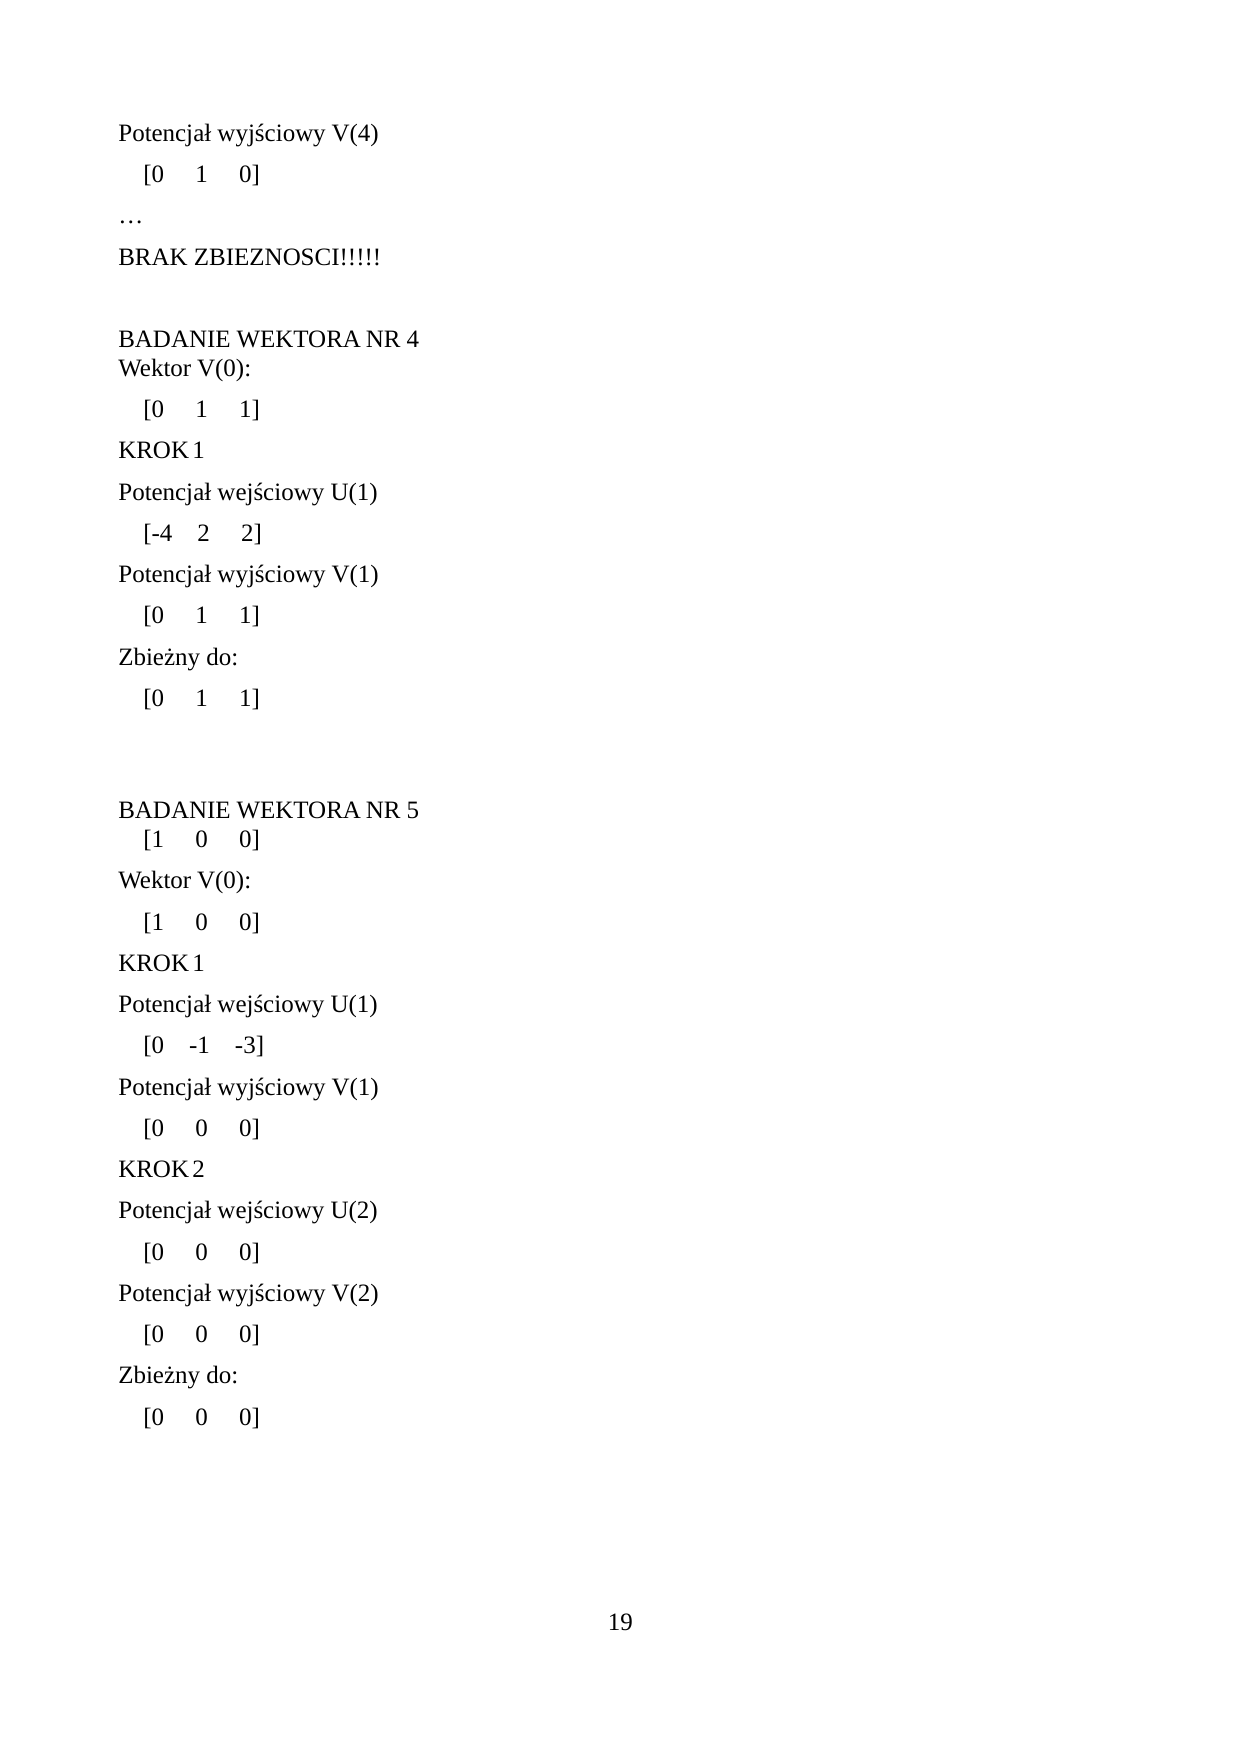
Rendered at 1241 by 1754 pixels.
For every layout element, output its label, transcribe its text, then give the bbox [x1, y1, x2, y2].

text Potencjał wejściowy U(1) [118, 477, 1122, 506]
text Wektor V(0): [118, 353, 1122, 382]
text [0 0 0] [118, 1402, 1122, 1430]
text KROK 2 [118, 1154, 1122, 1183]
text [0 -1 -3] [118, 1030, 1122, 1059]
text [0 0 0] [118, 1113, 1122, 1142]
text KROK 1 [118, 948, 1122, 977]
text Potencjał wejściowy U(1) [118, 989, 1122, 1018]
text Zbieżny do: [118, 1360, 1122, 1389]
text … [118, 201, 1122, 229]
text [1 0 0] [118, 824, 1122, 853]
text BADANIE WEKTORA NR 4 [118, 324, 1122, 353]
text Wektor V(0): [118, 865, 1122, 894]
text [0 1 1] [118, 601, 1122, 629]
text Potencjał wyjściowy V(2) [118, 1278, 1122, 1307]
text [0 1 0] [118, 159, 1122, 188]
text [0 0 0] [118, 1237, 1122, 1265]
text BRAK ZBIEZNOSCI!!!!! [118, 242, 1122, 271]
text Potencjał wyjściowy V(1) [118, 1072, 1122, 1100]
text Potencjał wyjściowy V(1) [118, 559, 1122, 588]
text Potencjał wyjściowy V(4) [118, 118, 1122, 147]
text [1 0 0] [118, 907, 1122, 935]
text [0 1 1] [118, 394, 1122, 423]
text Potencjał wejściowy U(2) [118, 1195, 1122, 1224]
text BADANIE WEKTORA NR 5 [118, 795, 1122, 824]
text KROK 1 [118, 436, 1122, 464]
text [0 1 1] [118, 683, 1122, 712]
text [-4 2 2] [118, 518, 1122, 547]
text [0 0 0] [118, 1319, 1122, 1348]
text Zbieżny do: [118, 642, 1122, 671]
